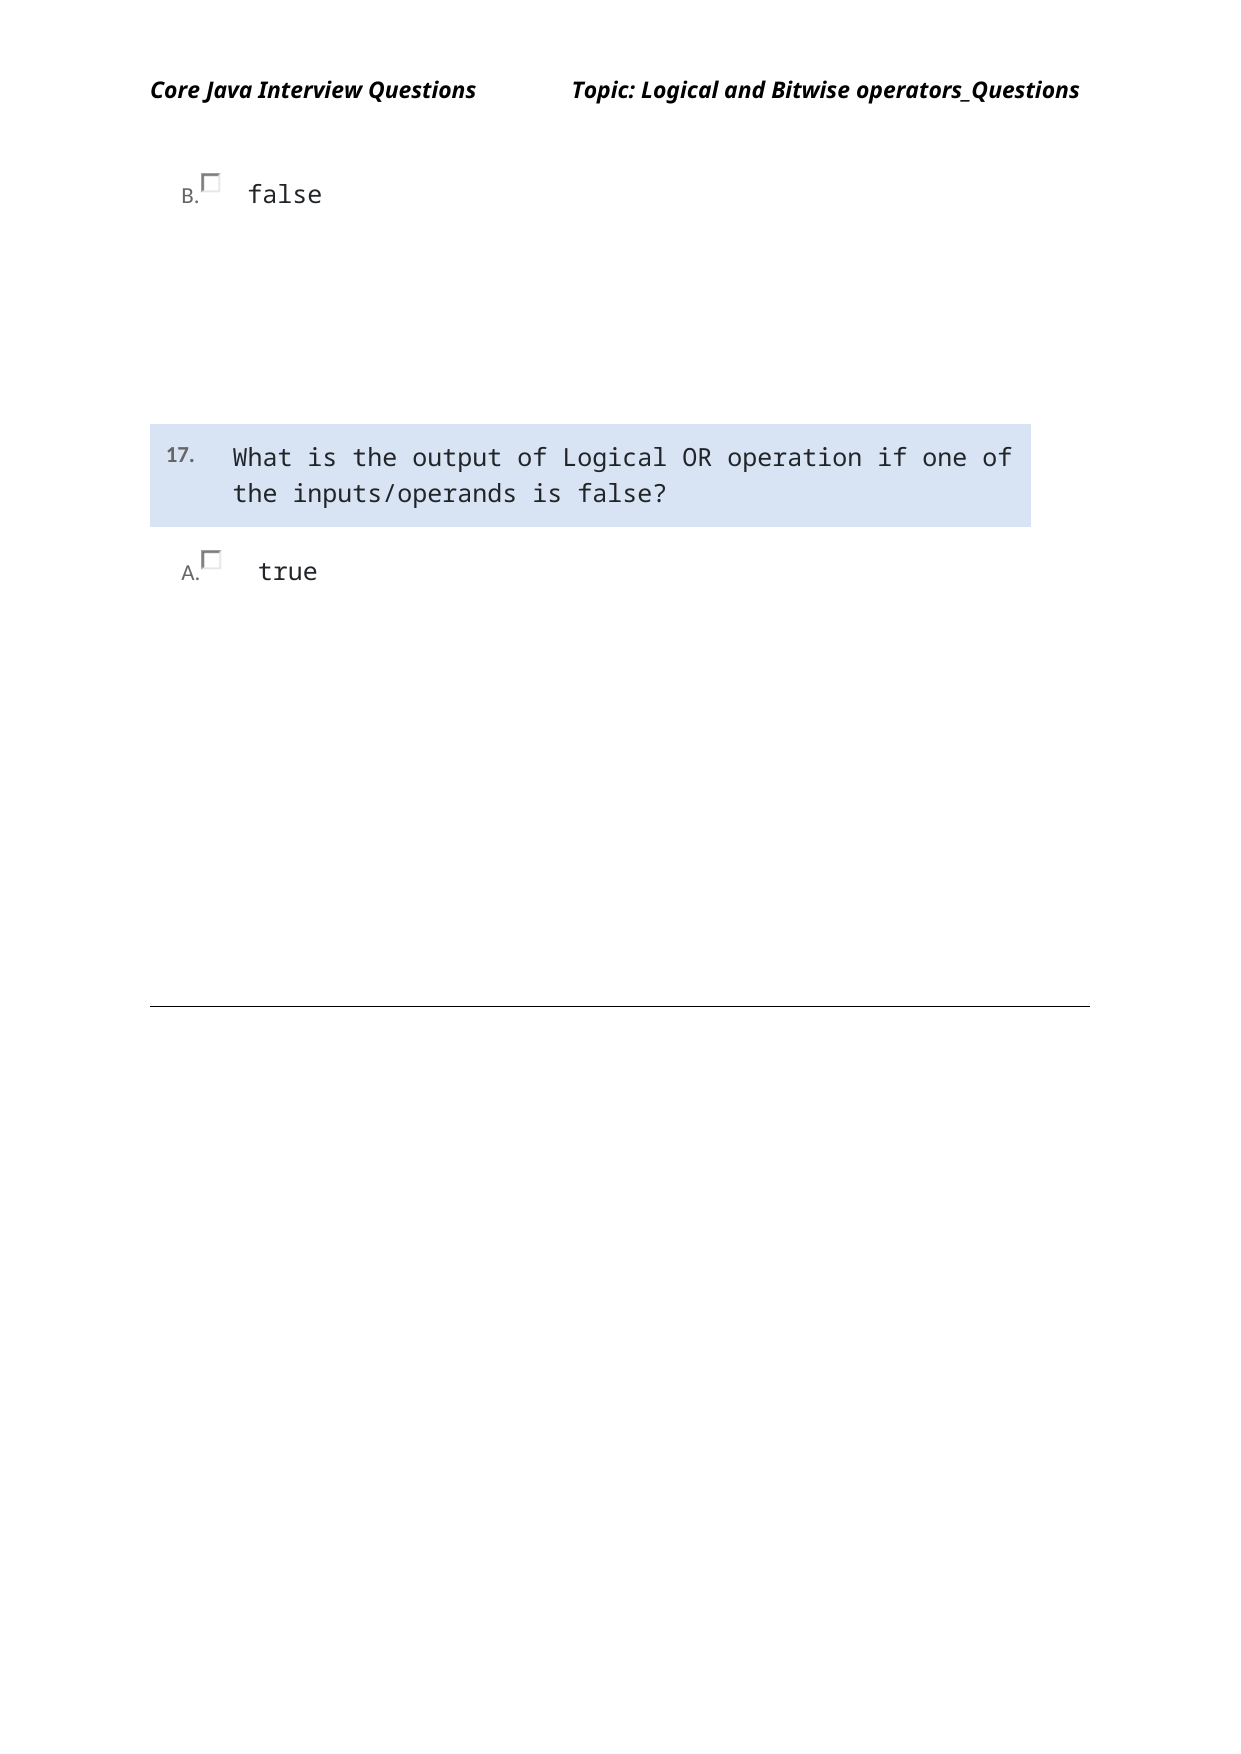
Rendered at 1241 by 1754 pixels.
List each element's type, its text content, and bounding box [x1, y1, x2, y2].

table_cell [150, 527, 1090, 981]
table_header [181, 822, 374, 858]
table_header [181, 337, 374, 373]
table_cell [150, 150, 1090, 424]
table_header [1031, 424, 1090, 527]
table_header [181, 373, 429, 408]
table_header [181, 714, 264, 822]
table_header What is the output of Logical OR operation if one of the inputs/operands is false? [217, 424, 1031, 527]
table_header B. false [181, 166, 377, 337]
table_header A. true [181, 543, 383, 714]
table_header [181, 858, 429, 966]
table_header 17. [150, 424, 217, 527]
